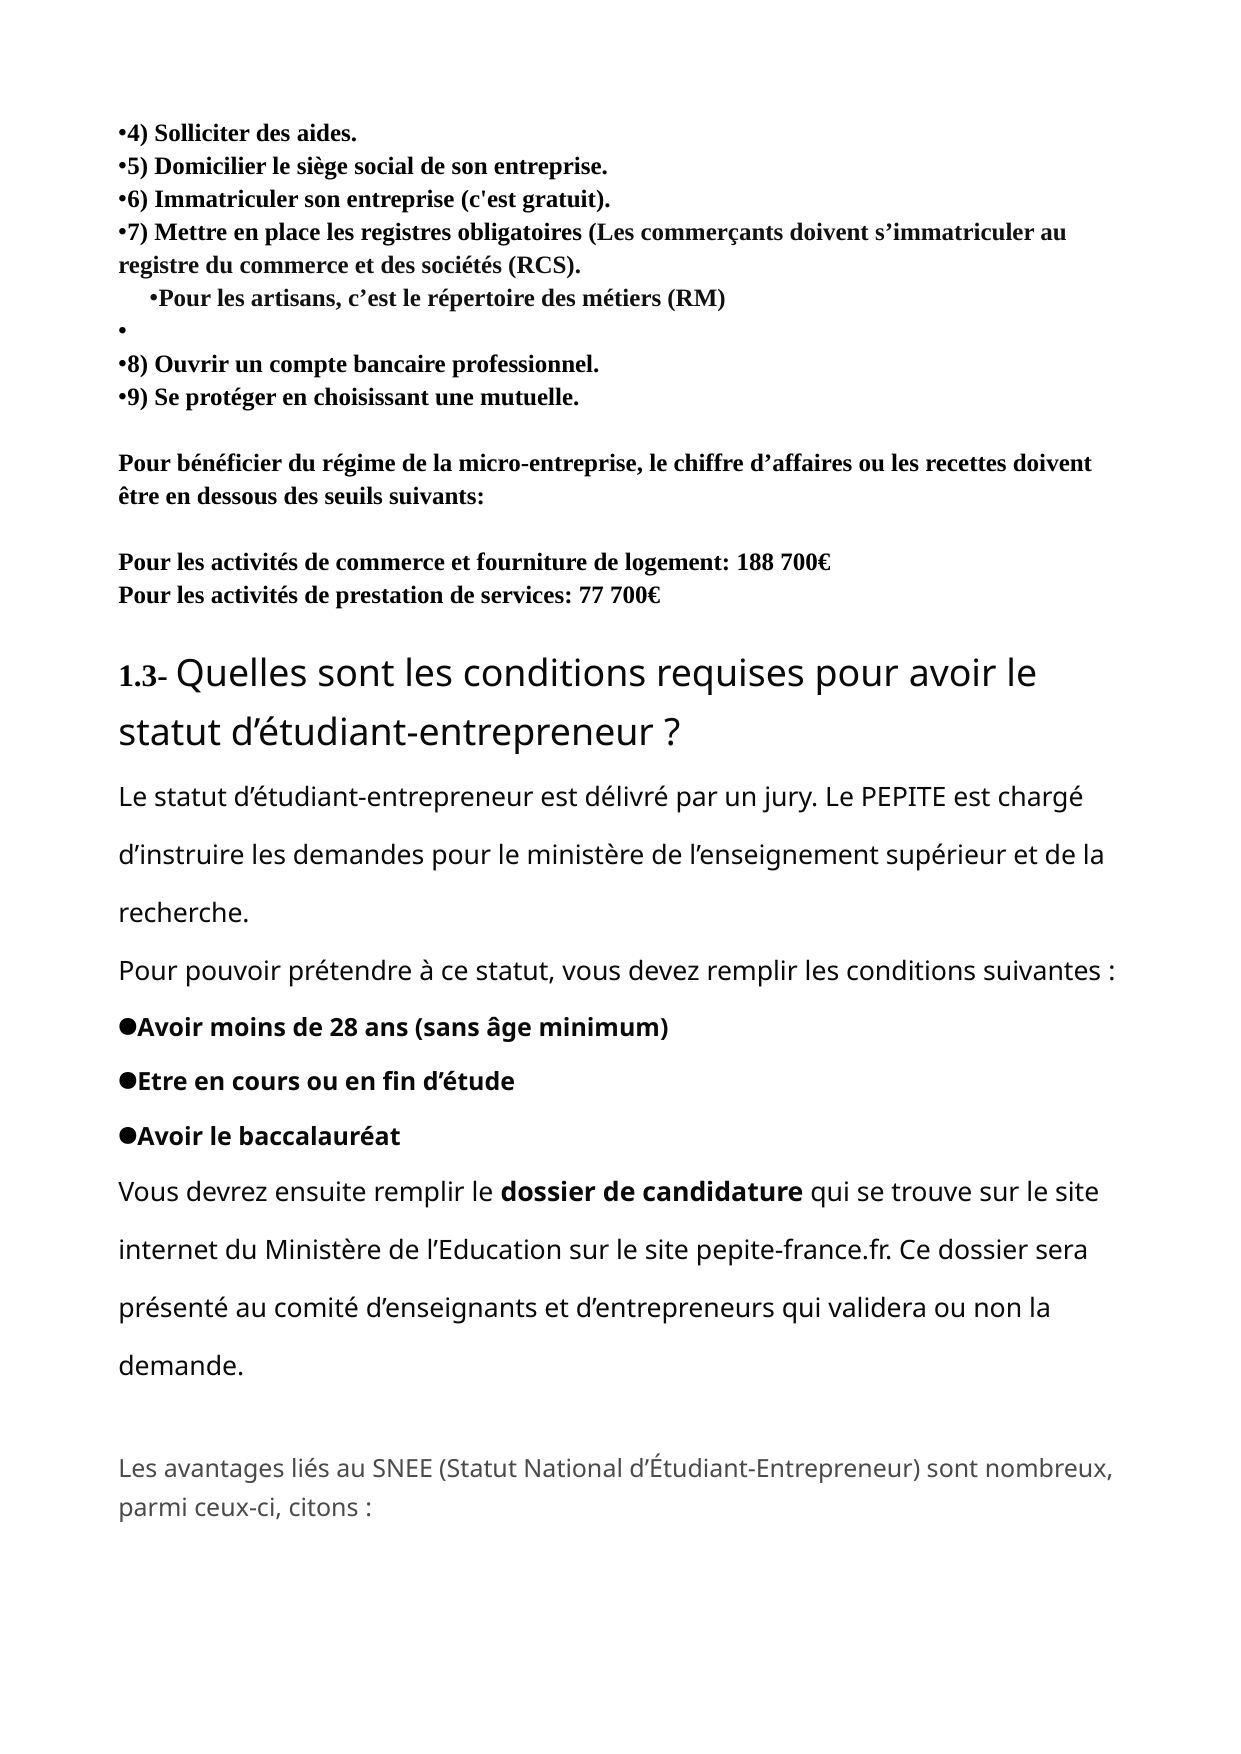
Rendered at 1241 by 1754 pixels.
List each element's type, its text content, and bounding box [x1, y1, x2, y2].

list 8) Ouvrir un compte bancaire professionnel. [118, 349, 1122, 378]
text Pour pouvoir prétendre à ce statut, vous devez remplir les conditions suivantes : [118, 952, 1122, 988]
list Avoir moins de 28 ans (sans âge minimum) [118, 1009, 1122, 1044]
text Pour les activités de commerce et fourniture de logement: 188 700€ [118, 547, 1122, 576]
list 4) Solliciter des aides. [118, 118, 1122, 147]
text Pour bénéficier du régime de la micro-entreprise, le chiffre d’affaires ou les recettes doivent être en dessous des seuils suivants: [118, 448, 1122, 510]
list 9) Se protéger en choisissant une mutuelle. [118, 382, 1122, 411]
list 6) Immatriculer son entreprise (c'est gratuit). [118, 184, 1122, 213]
list Pour les artisans, c’est le répertoire des métiers (RM) [149, 283, 1122, 312]
text Le statut d’étudiant-entrepreneur est délivré par un jury. Le PEPITE est chargé d’instruire les demandes pour le ministère de l’enseignement supérieur et de la recherche. [118, 778, 1122, 930]
text Pour les activités de prestation de services: 77 700€ [118, 580, 1122, 609]
text Vous devrez ensuite remplir le dossier de candidature qui se trouve sur le site internet du Ministère de l’Education sur le site pepite-france.fr. Ce dossier sera présenté au comité d’enseignants et d’entrepreneurs qui validera ou non la demande. [118, 1173, 1122, 1383]
list Avoir le baccalauréat [118, 1118, 1122, 1153]
text Les avantages liés au SNEE (Statut National d’Étudiant-Entrepreneur) sont nombreux, parmi ceux-ci, citons : [118, 1450, 1122, 1523]
list 7) Mettre en place les registres obligatoires (Les commerçants doivent s’immatriculer au registre du commerce et des sociétés (RCS). [118, 217, 1122, 279]
list 5) Domicilier le siège social de son entreprise. [118, 151, 1122, 180]
text 1.3- Quelles sont les conditions requises pour avoir le statut d’étudiant-entrepreneur ? [118, 646, 1122, 756]
list Etre en cours ou en fin d’étude [118, 1064, 1122, 1098]
